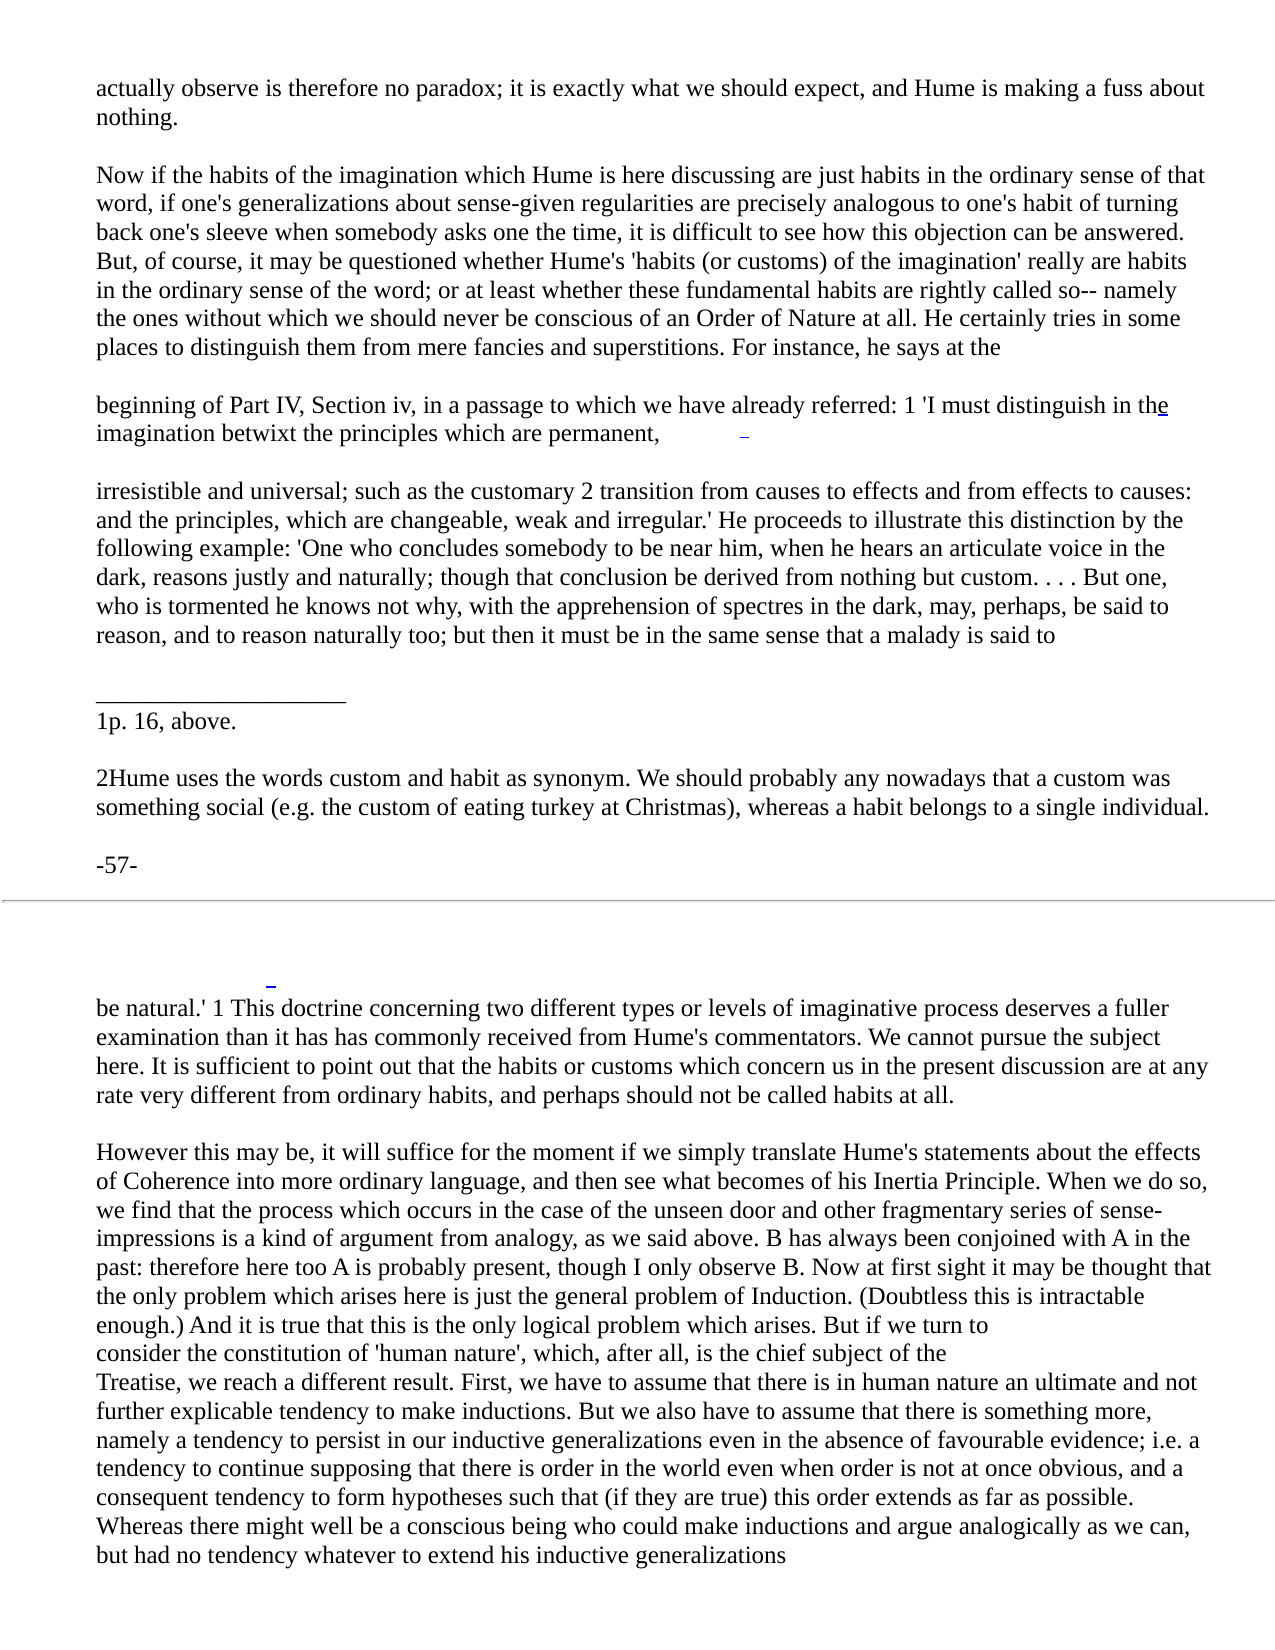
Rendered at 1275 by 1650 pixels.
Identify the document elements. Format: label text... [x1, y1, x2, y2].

text Treatise, we reach a different result. First, we have to assume that there is in human nature an ultimate and not further explicable tendency to make inductions. But we also have to assume that there is something more, namely a tendency to persist in our inductive generalizations even in the absence of favourable evidence; i.e. a tendency to continue supposing that there is order in the world even when order is not at once obvious, and a consequent tendency to form hypotheses such that (if they are true) this order extends as far as possible. Whereas there might well be a conscious being who could make inductions and argue analogically as we can, but had no tendency whatever to extend his inductive generalizations [96, 1367, 1212, 1568]
text However this may be, it will suffice for the moment if we simply translate Hume's statements about the effects of Coherence into more ordinary language, and then see what becomes of his Inertia Principle. When we do so, we find that the process which occurs in the case of the unseen door and other fragmentary series of sense-impressions is a kind of argument from analogy, as we said above. B has always been conjoined with A in the past: therefore here too A is probably present, though I only observe B. Now at first sight it may be thought that the only problem which arises here is just the general problem of Induction. (Doubtless this is intractable enough.) And it is true that this is the only logical problem which arises. But if we turn to [96, 1137, 1212, 1338]
text be natural.' 1 This doctrine concerning two different types or levels of imaginative process deserves a fuller examination than it has has commonly received from Hume's commentators. We cannot pursue the subject here. It is sufficient to point out that the habits or customs which concern us in the present discussion are at any rate very different from ordinary habits, and perhaps should not be called habits at all. [96, 993, 1212, 1108]
text -57- [96, 850, 1212, 878]
text Now if the habits of the imagination which Hume is here discussing are just habits in the ordinary sense of that word, if one's generalizations about sense-given regularities are precisely analogous to one's habit of turning back one's sleeve when somebody asks one the time, it is difficult to see how this objection can be answered. But, of course, it may be questioned whether Hume's 'habits (or customs) of the imagination' really are habits in the ordinary sense of the word; or at least whether these fundamental habits are rightly called so-- namely the ones without which we should never be conscious of an Order of Nature at all. He certainly tries in some places to distinguish them from mere fancies and superstitions. For instance, he says at the [96, 160, 1212, 361]
text beginning of Part IV, Section iv, in a passage to which we have already referred: 1 'I must distinguish in the imagination betwixt the principles which are permanent, [96, 390, 1212, 447]
text actually observe is therefore no paradox; it is exactly what we should expect, and Hume is making a fuss about nothing. [96, 73, 1212, 131]
text 2Hume uses the words custom and habit as synonym. We should probably any nowadays that a custom was something social (e.g. the custom of eating turkey at Christmas), whereas a habit belongs to a single individual. [96, 763, 1212, 821]
text ____________________ [96, 677, 1212, 706]
text irresistible and universal; such as the customary 2 transition from causes to effects and from effects to causes: and the principles, which are changeable, weak and irregular.' He proceeds to illustrate this distinction by the following example: 'One who concludes somebody to be near him, when he hears an articulate voice in the dark, reasons justly and naturally; though that conclusion be derived from nothing but custom. . . . But one, who is tormented he knows not why, with the apprehension of spectres in the dark, may, perhaps, be said to reason, and to reason naturally too; but then it must be in the same sense that a malady is said to [96, 476, 1212, 648]
picture [0, 896, 1275, 905]
text consider the constitution of 'human nature', which, after all, is the chief subject of the [96, 1338, 1212, 1367]
text 1p. 16, above. [96, 706, 1212, 735]
